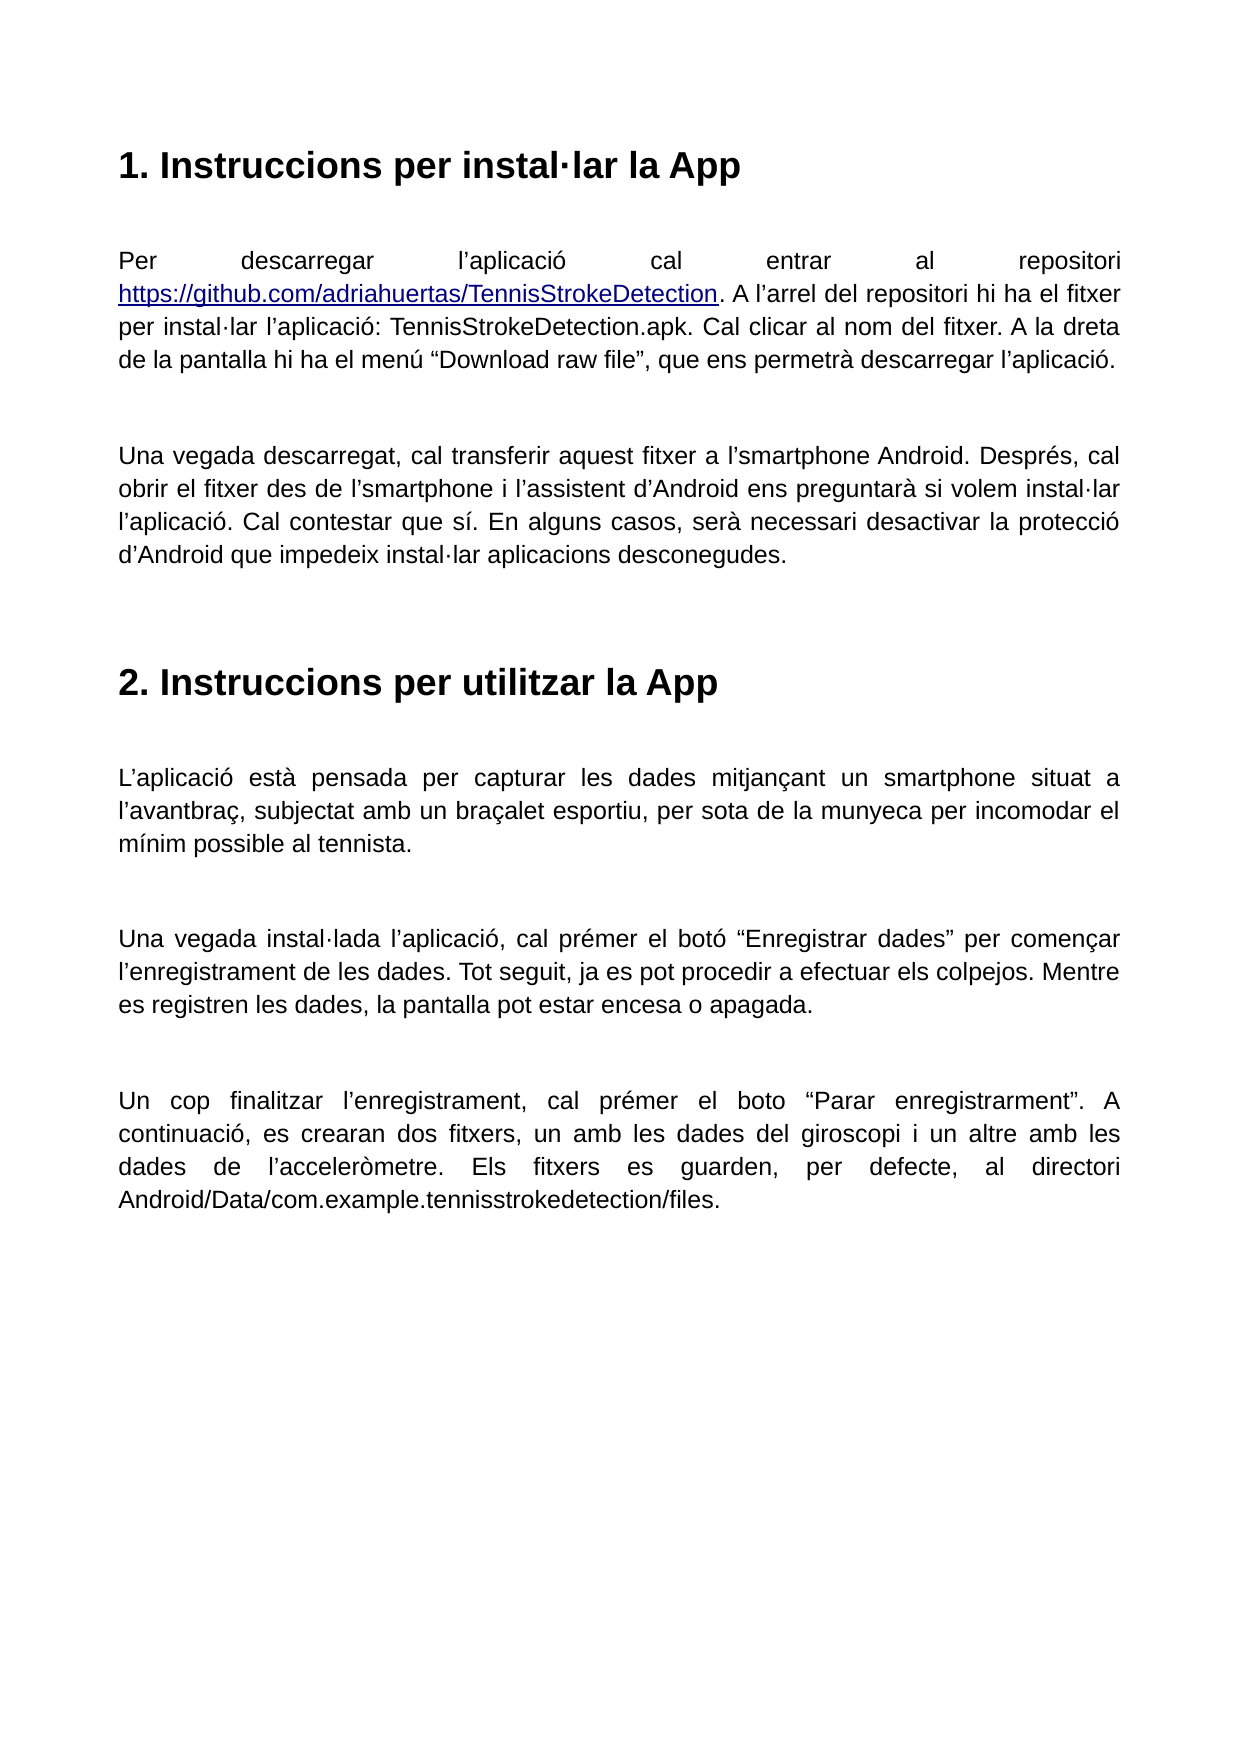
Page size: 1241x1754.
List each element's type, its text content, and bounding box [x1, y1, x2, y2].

text Una vegada descarregat, cal transferir aquest fitxer a l’smartphone Android. Després, cal obrir el fitxer des de l’smartphone i l’assistent d’Android ens preguntarà si volem instal·lar l’aplicació. Cal contestar que sí. En alguns casos, serà necessari desactivar la protecció d’Android que impedeix instal·lar aplicacions desconegudes. [118, 441, 1122, 568]
subtitle 1. Instruccions per instal·lar la App [118, 143, 1122, 186]
text Per descarregar l’aplicació cal entrar al repositori https://github.com/adriahuertas/TennisStrokeDetection. A l’arrel del repositori hi ha el fitxer per instal·lar l’aplicació: TennisStrokeDetection.apk. Cal clicar al nom del fitxer. A la dreta de la pantalla hi ha el menú “Download raw file”, que ens permetrà descarregar l’aplicació. [118, 246, 1122, 374]
subtitle 2. Instruccions per utilitzar la App [118, 660, 1122, 703]
text Una vegada instal·lada l’aplicació, cal prémer el botó “Enregistrar dades” per començar l’enregistrament de les dades. Tot seguit, ja es pot procedir a efectuar els colpejos. Mentre es registren les dades, la pantalla pot estar encesa o apagada. [118, 924, 1122, 1019]
text Un cop finalitzar l’enregistrament, cal prémer el boto “Parar enregistrarment”. A continuació, es crearan dos fitxers, un amb les dades del giroscopi i un altre amb les dades de l’acceleròmetre. Els fitxers es guarden, per defecte, al directori Android/Data/com.example.tennisstrokedetection/files. [118, 1086, 1122, 1213]
text L’aplicació està pensada per capturar les dades mitjançant un smartphone situat a l’avantbraç, subjectat amb un braçalet esportiu, per sota de la munyeca per incomodar el mínim possible al tennista. [118, 763, 1122, 858]
